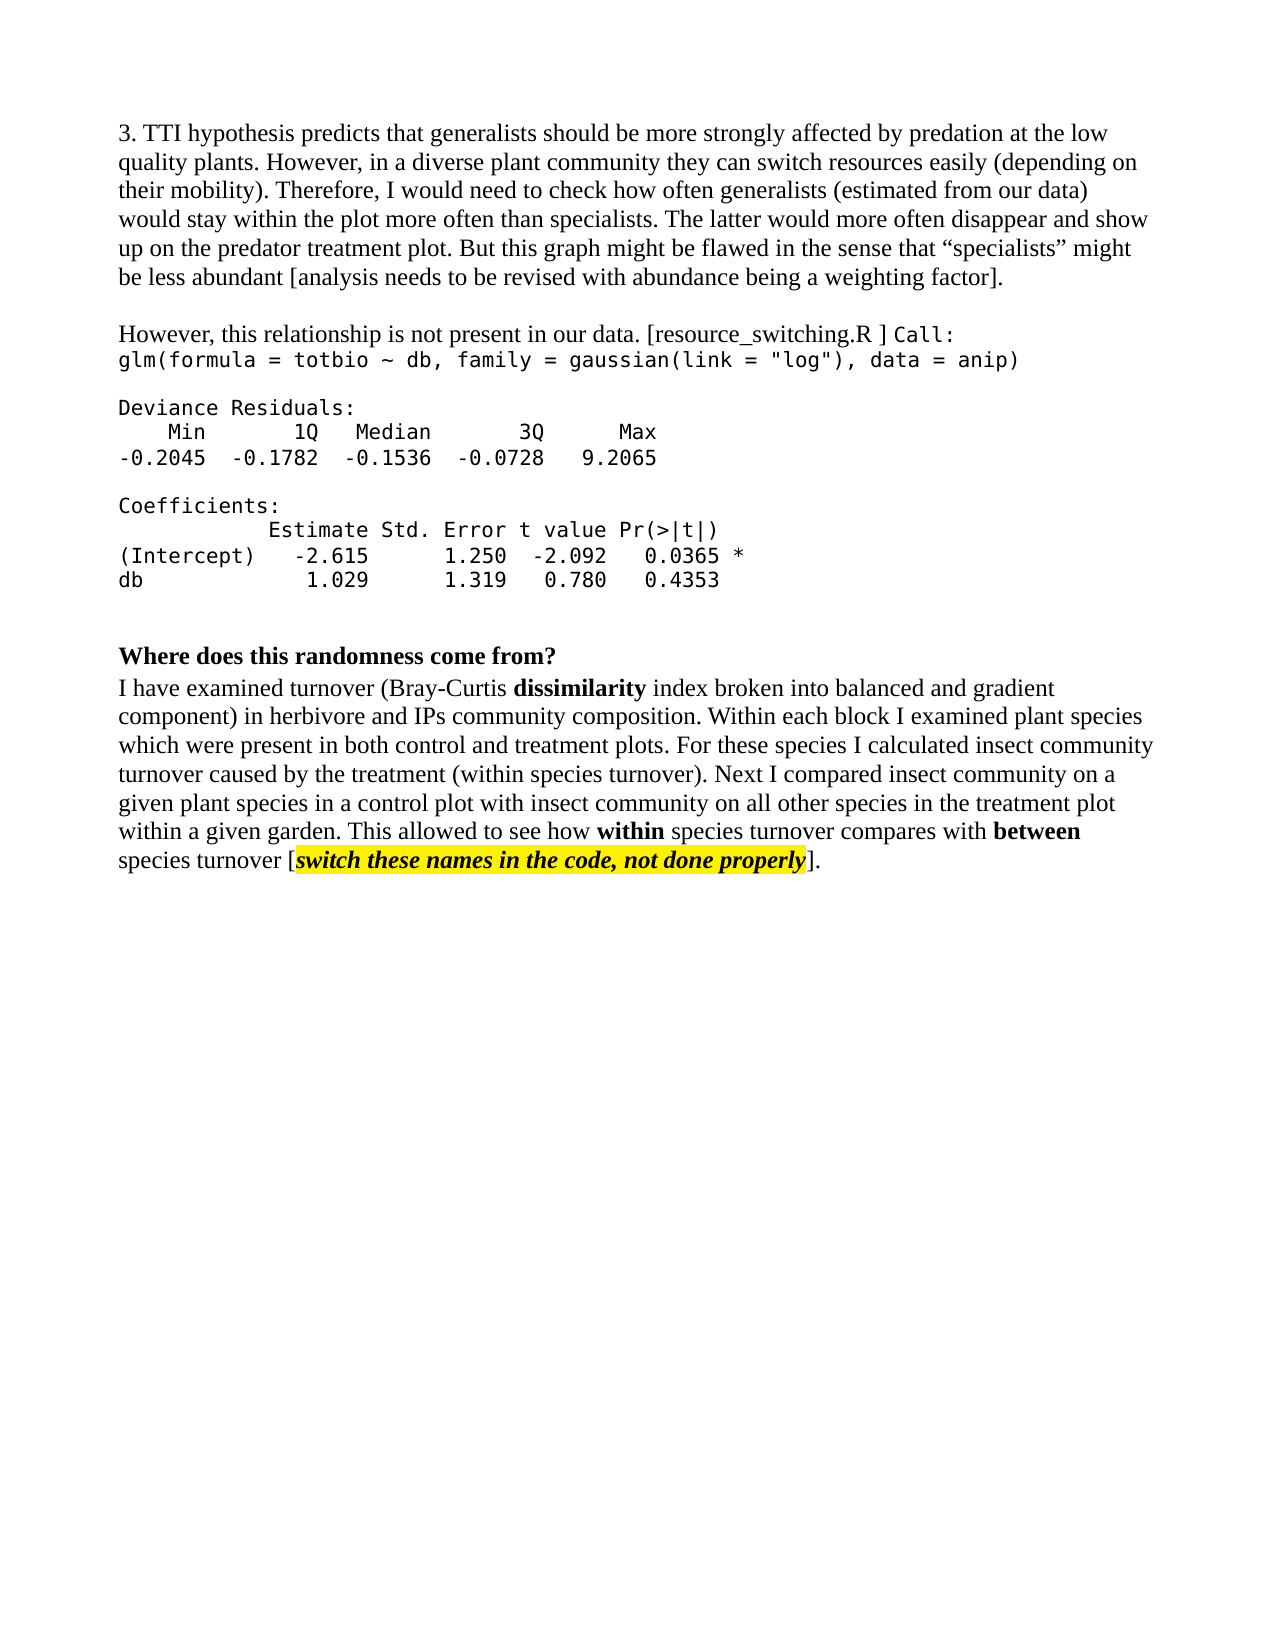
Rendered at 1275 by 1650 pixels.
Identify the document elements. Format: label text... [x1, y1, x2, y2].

text (Intercept) -2.615 1.250 -2.092 0.0365 * [118, 544, 1157, 568]
text db 1.029 1.319 0.780 0.4353 [118, 568, 1157, 592]
text I have examined turnover (Bray-Curtis dissimilarity index broken into balanced and gradient component) in herbivore and IPs community composition. Within each block I examined plant species which were present in both control and treatment plots. For these species I calculated insect community turnover caused by the treatment (within species turnover). Next I compared insect community on a given plant species in a control plot with insect community on all other species in the treatment plot within a given garden. This allowed to see how within species turnover compares with between species turnover [switch these names in the code, not done properly]. [118, 673, 1157, 874]
text glm(formula = totbio ~ db, family = gaussian(link = "log"), data = anip) [118, 348, 1157, 372]
text Where does this randomness come from? [118, 641, 1157, 669]
text -0.2045 -0.1782 -0.1536 -0.0728 9.2065 [118, 446, 1157, 470]
text 3. TTI hypothesis predicts that generalists should be more strongly affected by predation at the low quality plants. However, in a diverse plant community they can switch resources easily (depending on their mobility). Therefore, I would need to check how often generalists (estimated from our data) would stay within the plot more often than specialists. The latter would more often disappear and show up on the predator treatment plot. But this graph might be flawed in the sense that “specialists” might be less abundant [analysis needs to be revised with abundance being a weighting factor]. [118, 118, 1157, 291]
text Min 1Q Median 3Q Max [118, 420, 1157, 446]
text Estimate Std. Error t value Pr(>|t|) [118, 518, 1157, 544]
text Deviance Residuals: [118, 396, 1157, 420]
text However, this relationship is not present in our data. [resource_switching.R ] Call: [118, 319, 1157, 348]
text Coefficients: [118, 494, 1157, 518]
